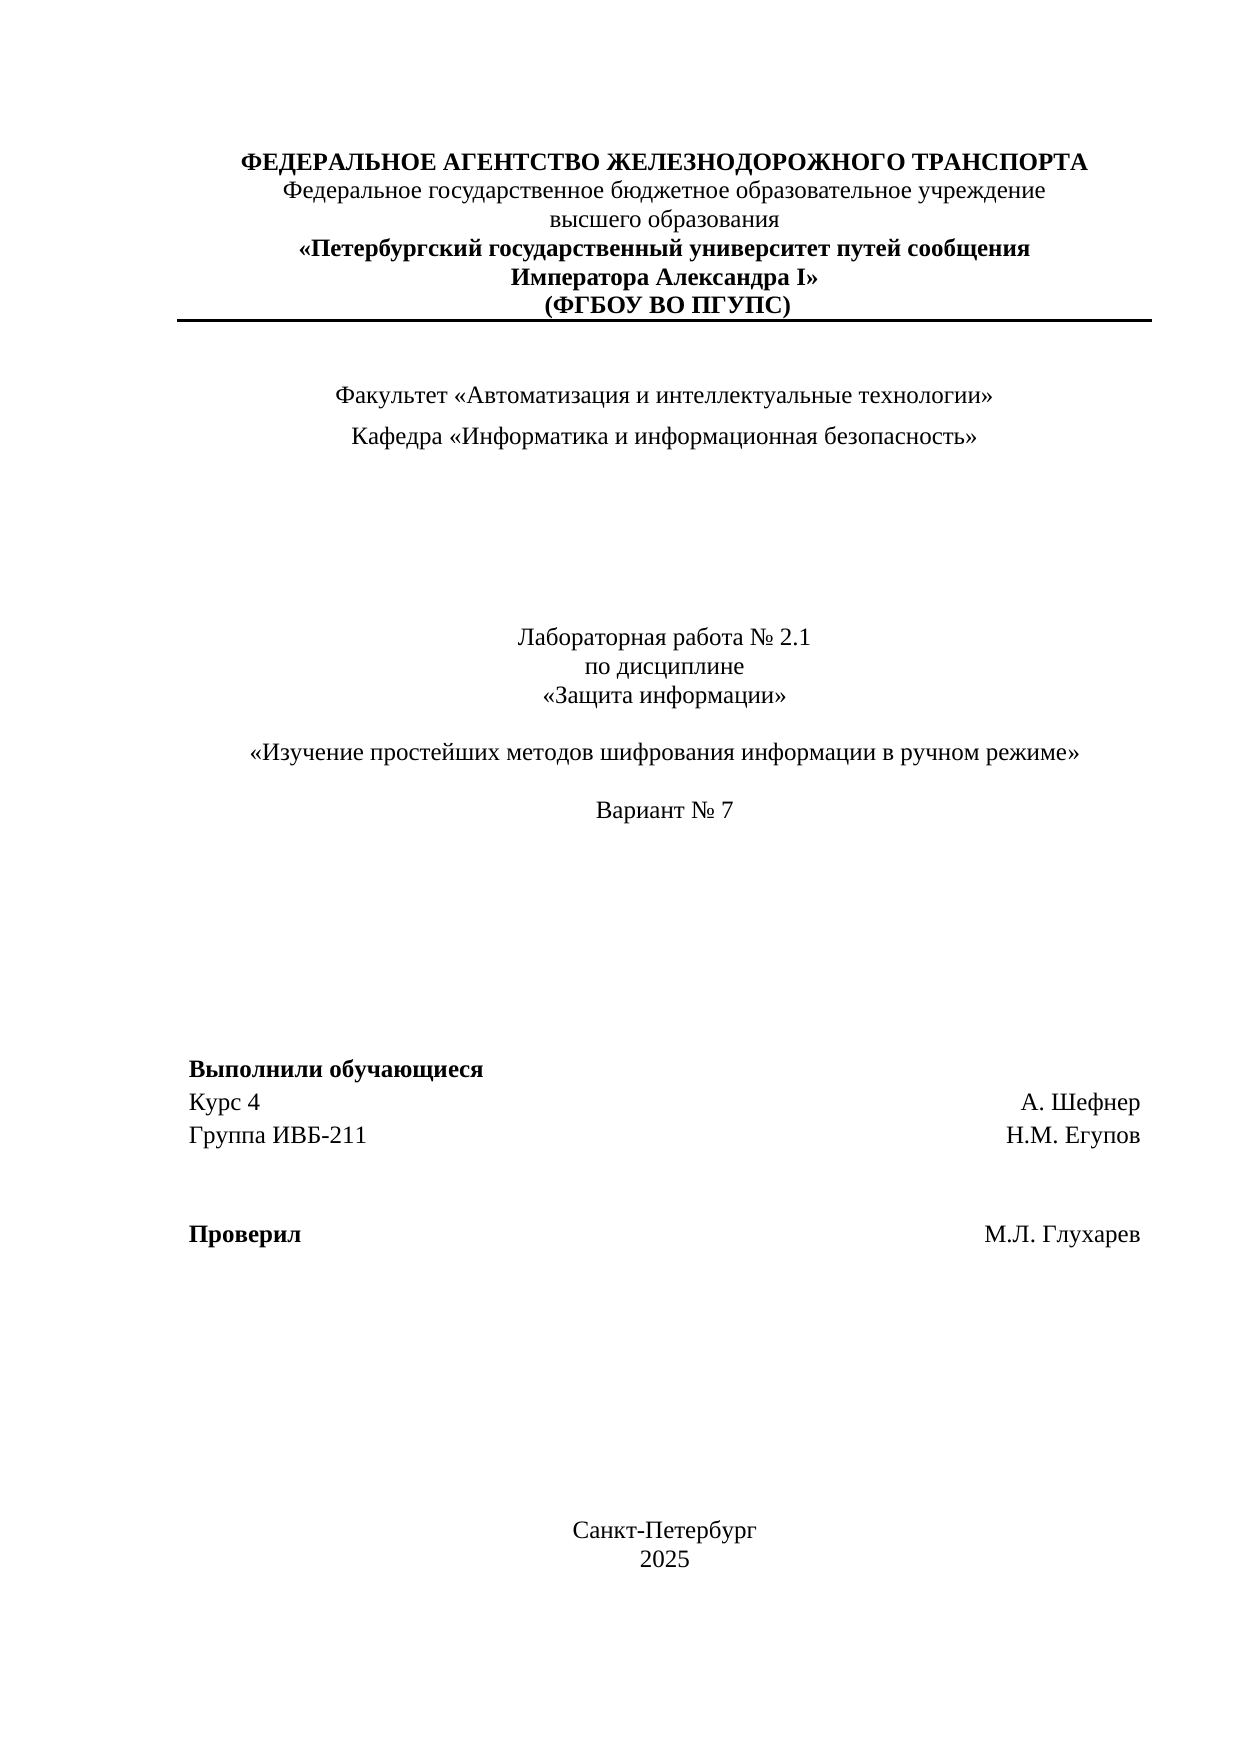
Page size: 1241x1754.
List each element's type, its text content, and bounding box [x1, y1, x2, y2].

text 2025 [177, 1544, 1152, 1572]
text Федеральное государственное бюджетное образовательное учреждение [177, 176, 1152, 204]
text Факультет «Автоматизация и интеллектуальные технологии» [177, 380, 1152, 409]
table_cell [520, 1219, 797, 1285]
table_cell Проверил [177, 1219, 519, 1285]
text (ФГБОУ ВО ПГУПС) [177, 291, 1152, 319]
text по дисциплине [177, 651, 1152, 680]
table_header Выполнили обучающиеся Курс 4 Группа ИВБ-211 [177, 1054, 519, 1186]
text «Петербургский государственный университет путей сообщения [177, 233, 1152, 262]
table_cell [177, 1186, 519, 1219]
text «Изучение простейших методов шифрования информации в ручном режиме» [177, 737, 1152, 766]
text Санкт-Петербург [177, 1515, 1152, 1544]
text Лабораторная работа № 2.1 [177, 622, 1152, 651]
text Кафедра «Информатика и информационная безопасность» [177, 421, 1152, 450]
text ФЕДЕРАЛЬНОЕ АГЕНТСТВО ЖЕЛЕЗНОДОРОЖНОГО ТРАНСПОРТА [177, 147, 1152, 176]
table_cell [797, 1186, 1152, 1219]
text «Защита информации» [177, 680, 1152, 709]
text Вариант № 7 [177, 795, 1152, 824]
table_header А. Шефнер Н.М. Егупов [797, 1054, 1152, 1186]
table_cell [520, 1186, 797, 1219]
text Императора Александра I» [177, 262, 1152, 291]
table_cell М.Л. Глухарев [797, 1219, 1152, 1285]
table_header [520, 1054, 797, 1186]
text высшего образования [177, 204, 1152, 233]
